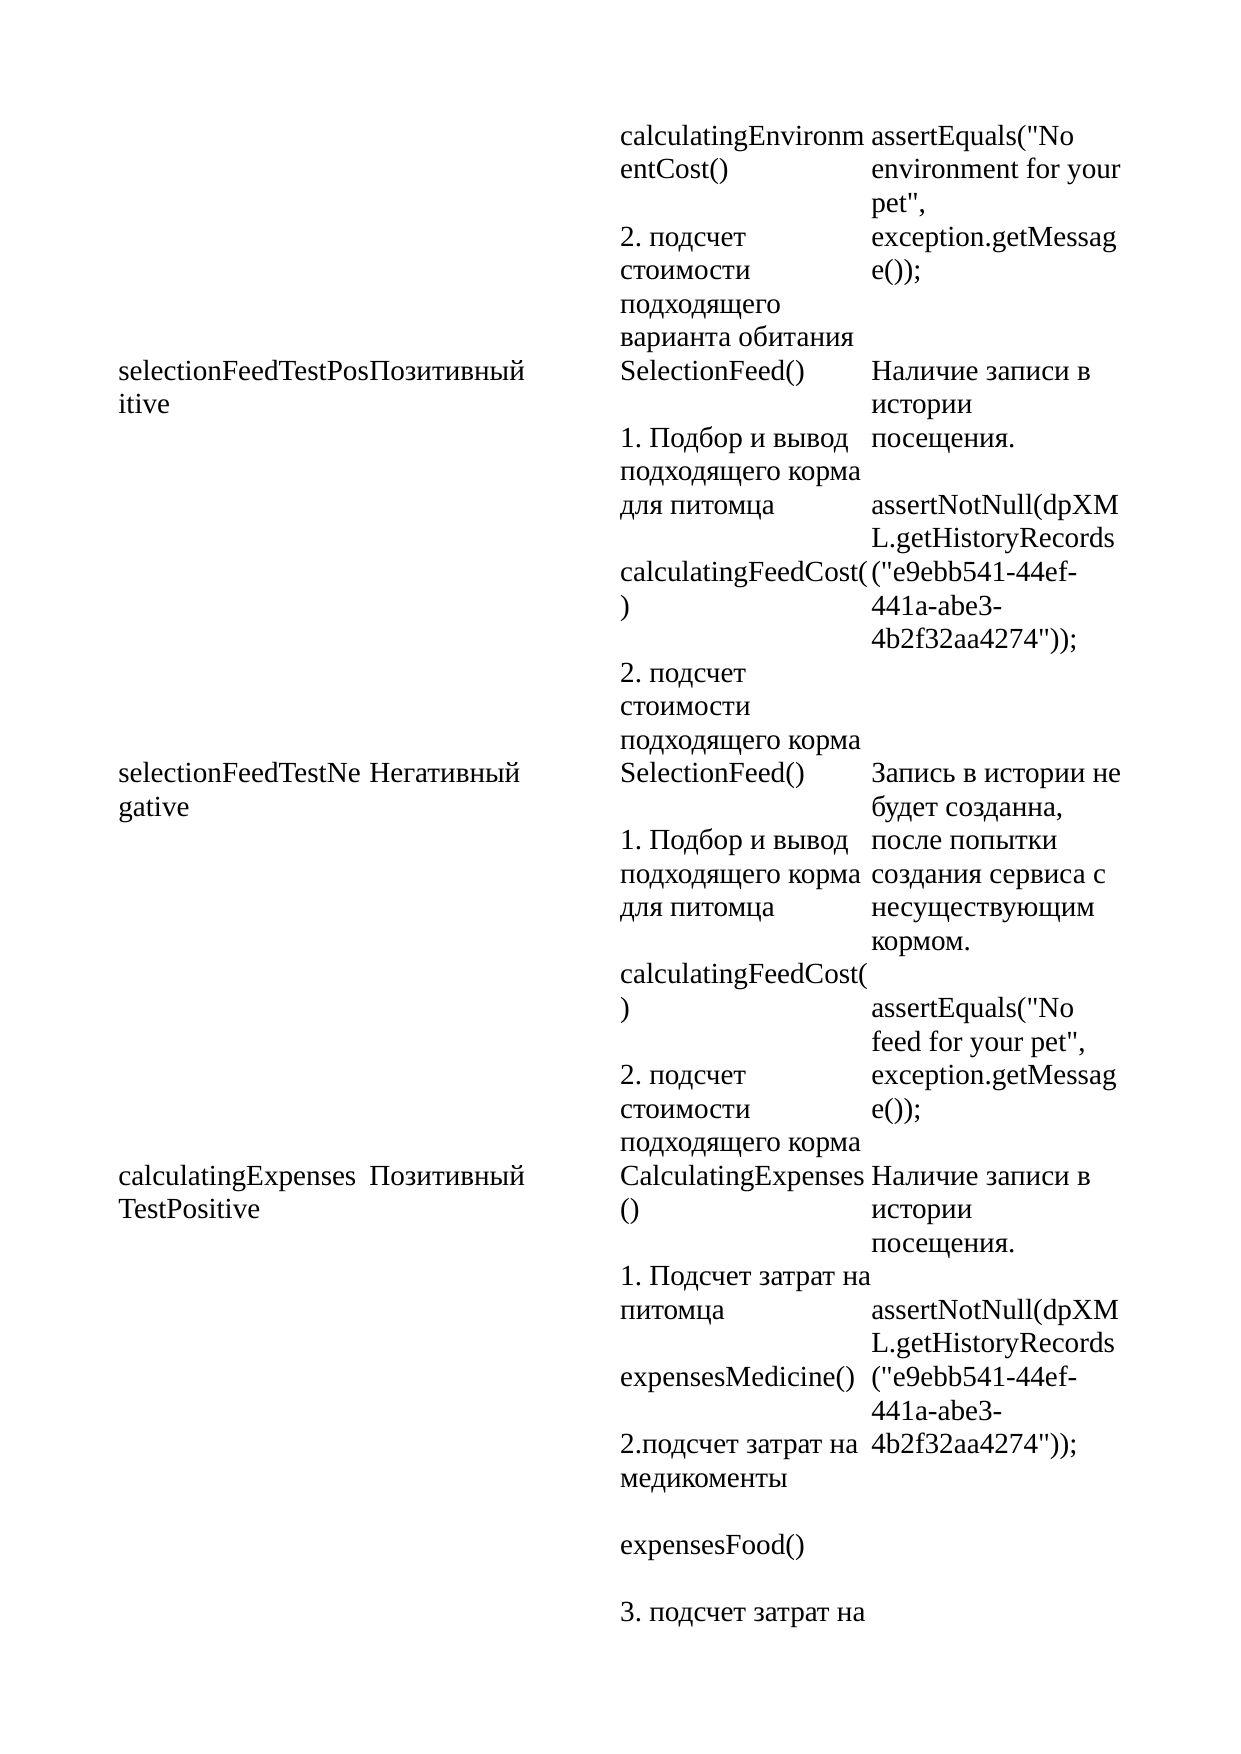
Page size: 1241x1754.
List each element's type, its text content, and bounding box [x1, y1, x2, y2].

table_cell Запись в истории не будет созданна, после попытки создания сервиса с несуществующим кормом. assertEquals("No feed for your pet", exception.getMessage()); [871, 755, 1122, 1158]
table_cell selectionFeedTestNegative [118, 755, 369, 1158]
table_cell Позитивный [369, 1158, 620, 1627]
table_cell calculatingExpensesTestPositive [118, 1158, 369, 1627]
table_cell [118, 118, 369, 353]
table_cell calculatingEnvironmentCost() 2. подсчет стоимости подходящего варианта обитания [620, 118, 871, 353]
table_cell SelectionFeed() 1. Подбор и вывод подходящего корма для питомца calculatingFeedCost() 2. подсчет стоимости подходящего корма [620, 353, 871, 755]
table_cell CalculatingExpenses() 1. Подсчет затрат на питомца expensesMedicine() 2.подсчет затрат на медикоменты expensesFood() 3. подсчет затрат на [620, 1158, 871, 1627]
table_cell assertEquals("No environment for your pet", exception.getMessage()); [871, 118, 1122, 353]
table_cell Позитивный [369, 353, 620, 755]
table_cell SelectionFeed() 1. Подбор и вывод подходящего корма для питомца calculatingFeedCost() 2. подсчет стоимости подходящего корма [620, 755, 871, 1158]
table_cell selectionFeedTestPositive [118, 353, 369, 755]
table_cell [369, 118, 620, 353]
table_cell Наличие записи в истории посещения. assertNotNull(dpXML.getHistoryRecords("e9ebb541-44ef-441a-abe3-4b2f32aa4274")); [871, 353, 1122, 755]
table_cell Наличие записи в истории посещения. assertNotNull(dpXML.getHistoryRecords("e9ebb541-44ef-441a-abe3-4b2f32aa4274")); [871, 1158, 1122, 1627]
table_cell Негативный [369, 755, 620, 1158]
